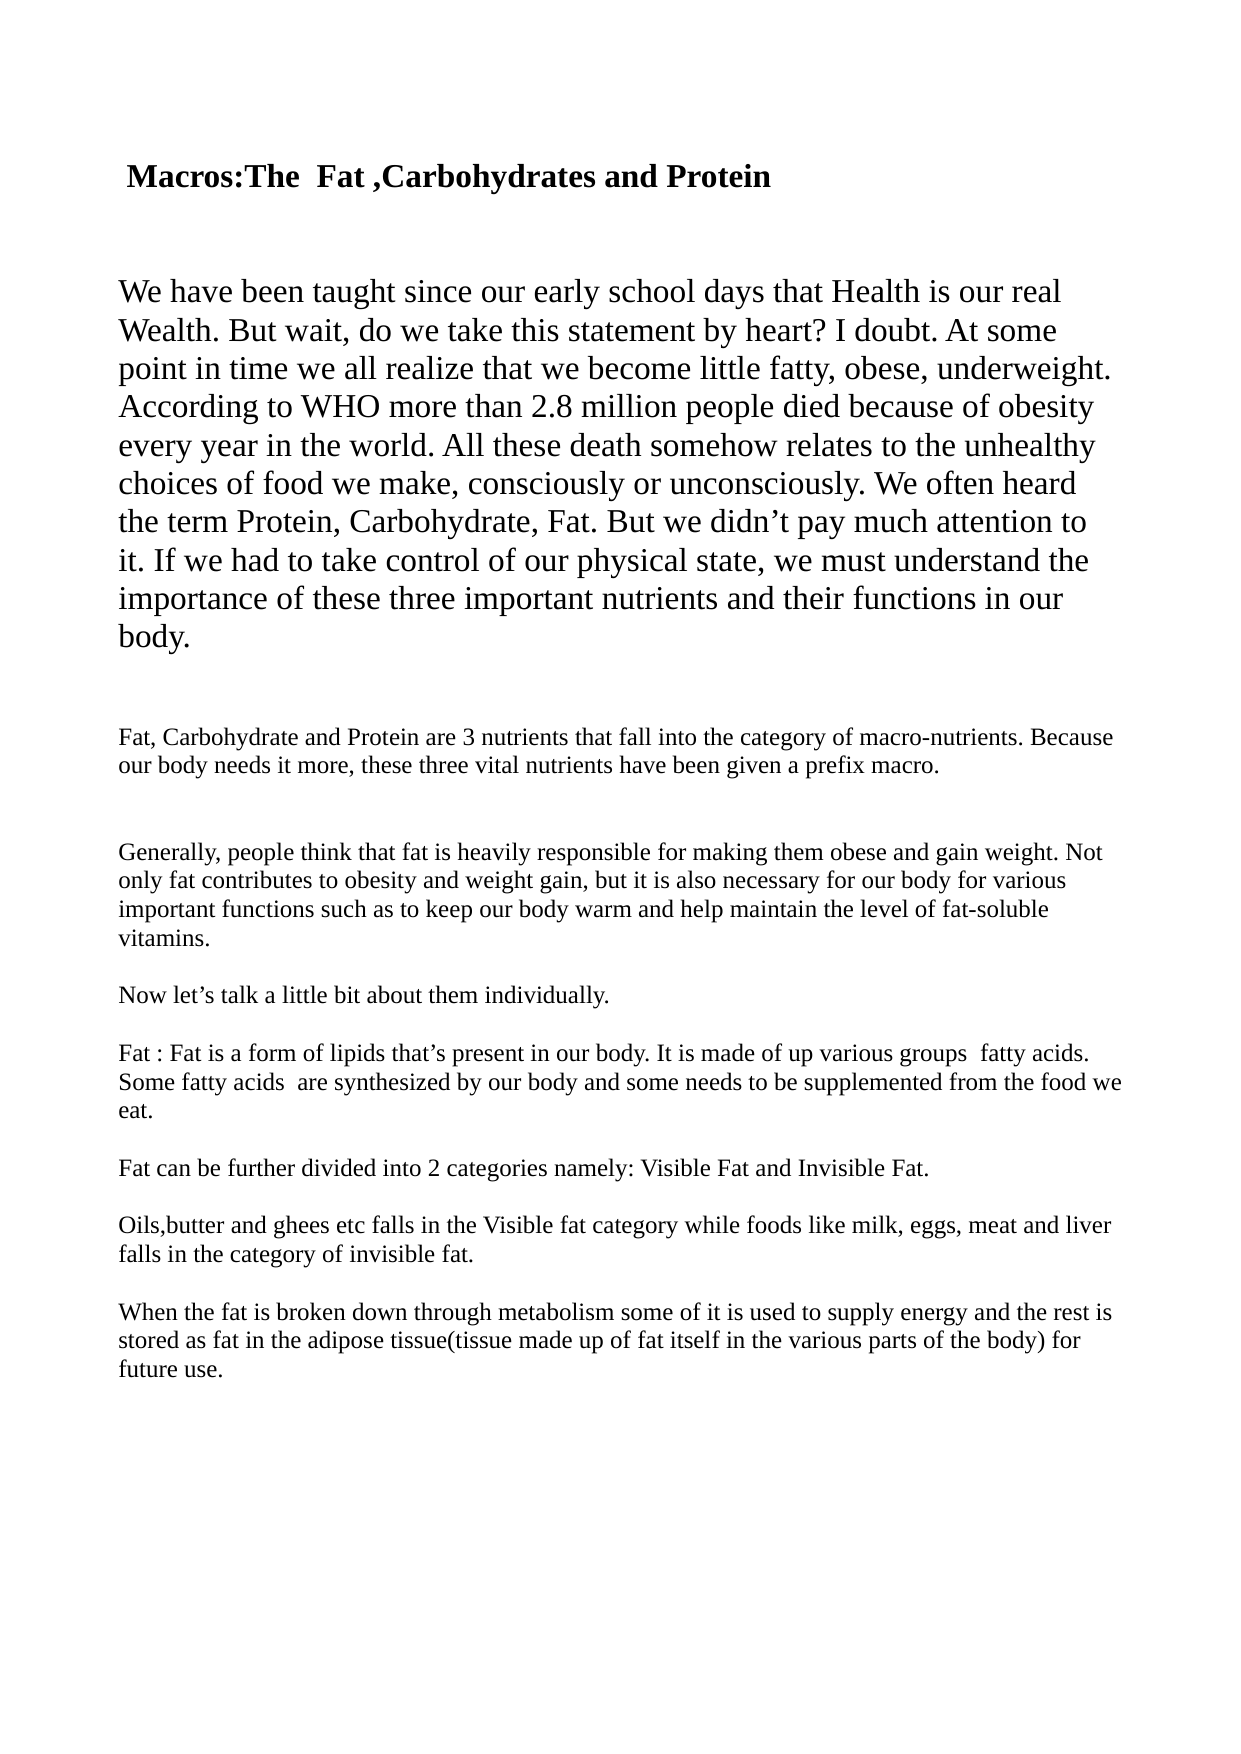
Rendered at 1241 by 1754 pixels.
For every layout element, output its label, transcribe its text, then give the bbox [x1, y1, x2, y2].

text Oils,butter and ghees etc falls in the Visible fat category while foods like milk, eggs, meat and liver falls in the category of invisible fat. [118, 1211, 1122, 1268]
text Now let’s talk a little bit about them individually. [118, 981, 1122, 1009]
text Fat : Fat is a form of lipids that’s present in our body. It is made of up various groups fatty acids. Some fatty acids are synthesized by our body and some needs to be supplemented from the food we eat. [118, 1038, 1122, 1124]
text We have been taught since our early school days that Health is our real Wealth. But wait, do we take this statement by heart? I doubt. At some point in time we all realize that we become little fatty, obese, underweight. According to WHO more than 2.8 million people died because of obesity every year in the world. All these death somehow relates to the unhealthy choices of food we make, consciously or unconsciously. We often heard the term Protein, Carbohydrate, Fat. But we didn’t pay much attention to it. If we had to take control of our physical state, we must understand the importance of these three important nutrients and their functions in our body. [118, 271, 1122, 655]
text Generally, people think that fat is heavily responsible for making them obese and gain weight. Not only fat contributes to obesity and weight gain, but it is also necessary for our body for various important functions such as to keep our body warm and help maintain the level of fat-soluble vitamins. [118, 837, 1122, 952]
text Fat can be further divided into 2 categories namely: Visible Fat and Invisible Fat. [118, 1153, 1122, 1182]
text Fat, Carbohydrate and Protein are 3 nutrients that fall into the category of macro-nutrients. Because our body needs it more, these three vital nutrients have been given a prefix macro. [118, 722, 1122, 779]
text Macros:The Fat ,Carbohydrates and Protein [118, 156, 1122, 195]
text When the fat is broken down through metabolism some of it is used to supply energy and the rest is stored as fat in the adipose tissue(tissue made up of fat itself in the various parts of the body) for future use. [118, 1297, 1122, 1383]
